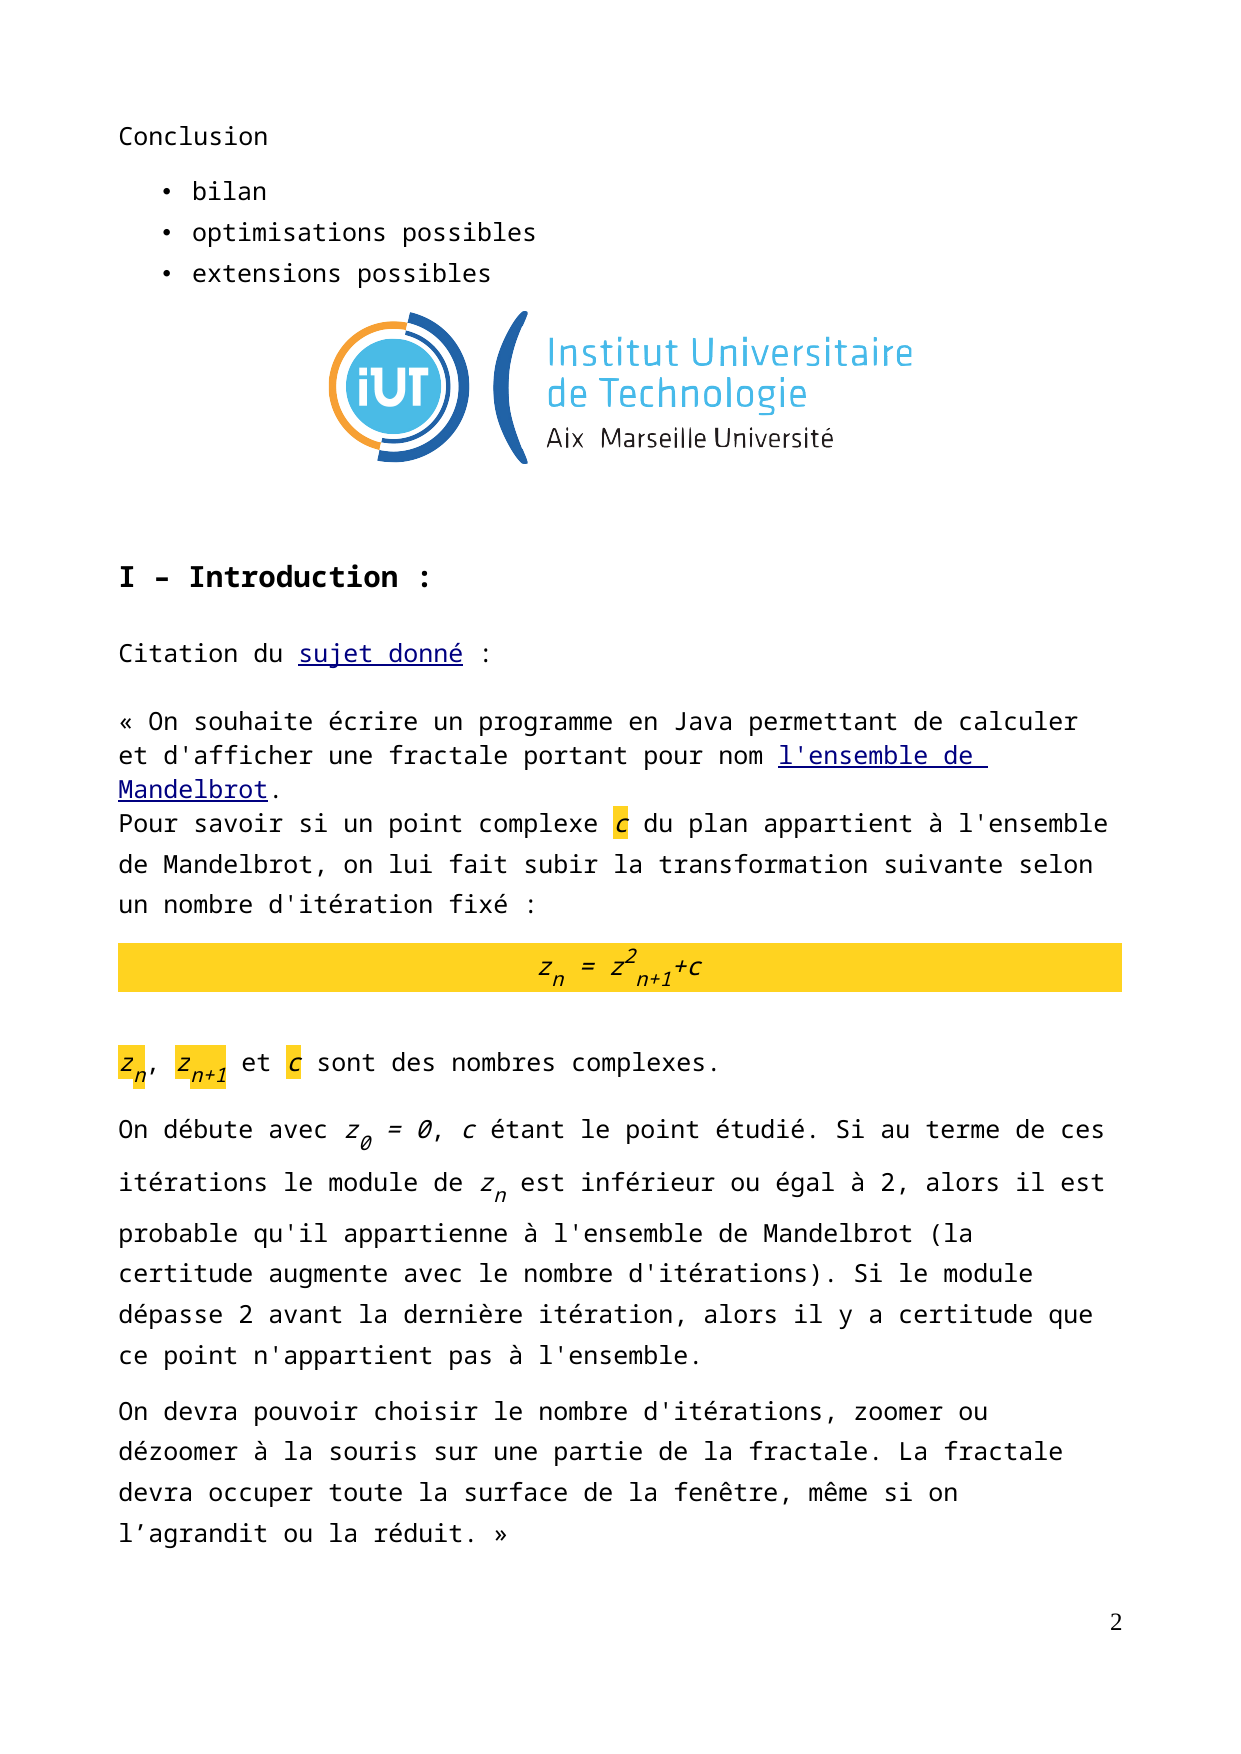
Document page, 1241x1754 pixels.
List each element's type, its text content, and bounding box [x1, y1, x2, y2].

text On débute avec z0 = 0, c étant le point étudié. Si au terme de ces itérations le module de zn est inférieur ou égal à 2, alors il est probable qu'il appartienne à l'ensemble de Mandelbrot (la certitude augmente avec le nombre d'itérations). Si le module dépasse 2 avant la dernière itération, alors il y a certitude que ce point n'appartient pas à l'ensemble. [118, 1112, 1122, 1372]
text zn = z2n+1+c [118, 943, 1122, 992]
text Conclusion [118, 118, 1122, 152]
list optimisations possibles [162, 214, 1122, 248]
text Citation du sujet donné : [118, 635, 1122, 669]
picture [328, 311, 912, 464]
list extensions possibles [162, 255, 1122, 289]
text « On souhaite écrire un programme en Java permettant de calculer et d'afficher une fractale portant pour nom l'ensemble de Mandelbrot. [118, 703, 1122, 806]
text I – Introduction : [118, 556, 1122, 596]
list bilan [162, 173, 1122, 208]
text zn, zn+1 et c sont des nombres complexes. [118, 1002, 1122, 1089]
text Pour savoir si un point complexe c du plan appartient à l'ensemble de Mandelbrot, on lui fait subir la transformation suivante selon un nombre d'itération fixé : [118, 806, 1122, 921]
text On devra pouvoir choisir le nombre d'itérations, zoomer ou dézoomer à la souris sur une partie de la fractale. La fractale devra occuper toute la surface de la fenêtre, même si on l’agrandit ou la réduit. » [118, 1393, 1122, 1550]
